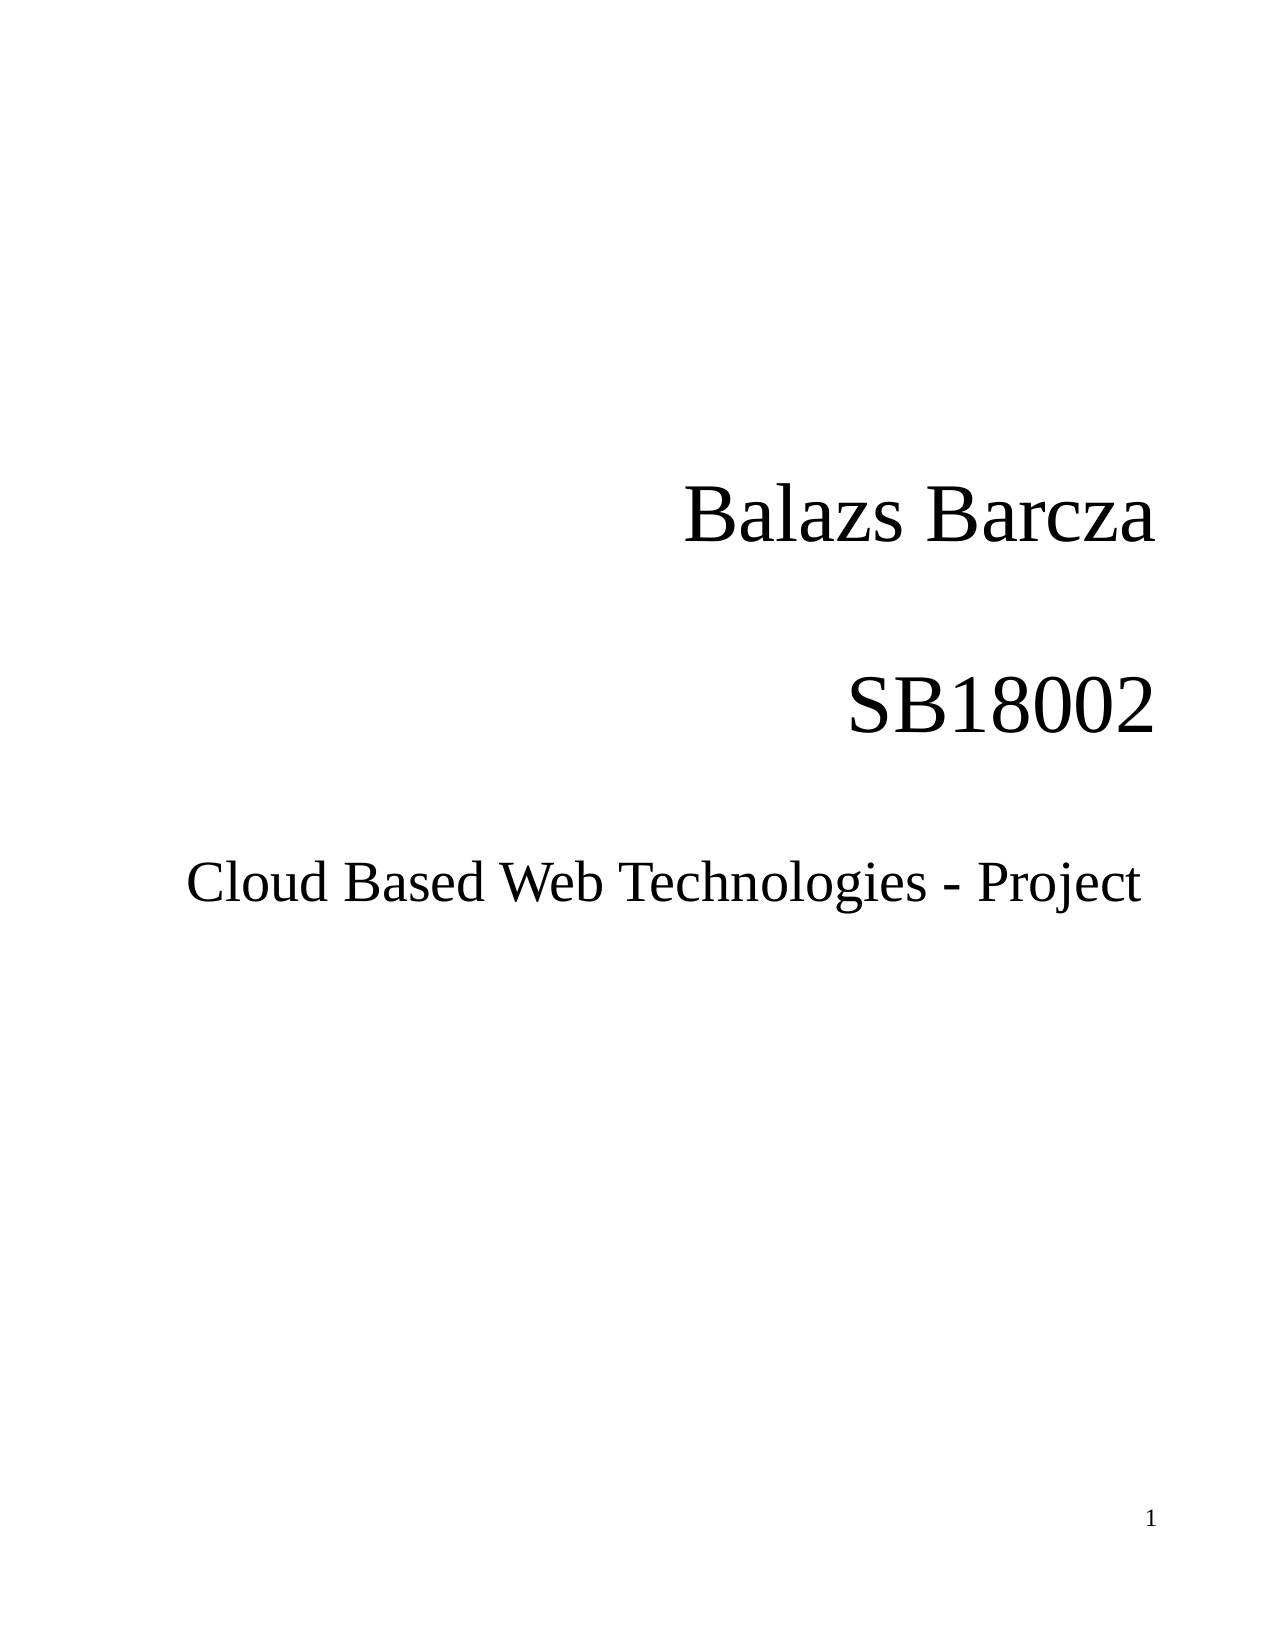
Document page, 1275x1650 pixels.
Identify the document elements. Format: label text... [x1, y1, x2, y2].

text Cloud Based Web Technologies - Project [118, 846, 1157, 913]
text SB18002 [118, 655, 1157, 751]
text Balazs Barcza [118, 463, 1157, 559]
